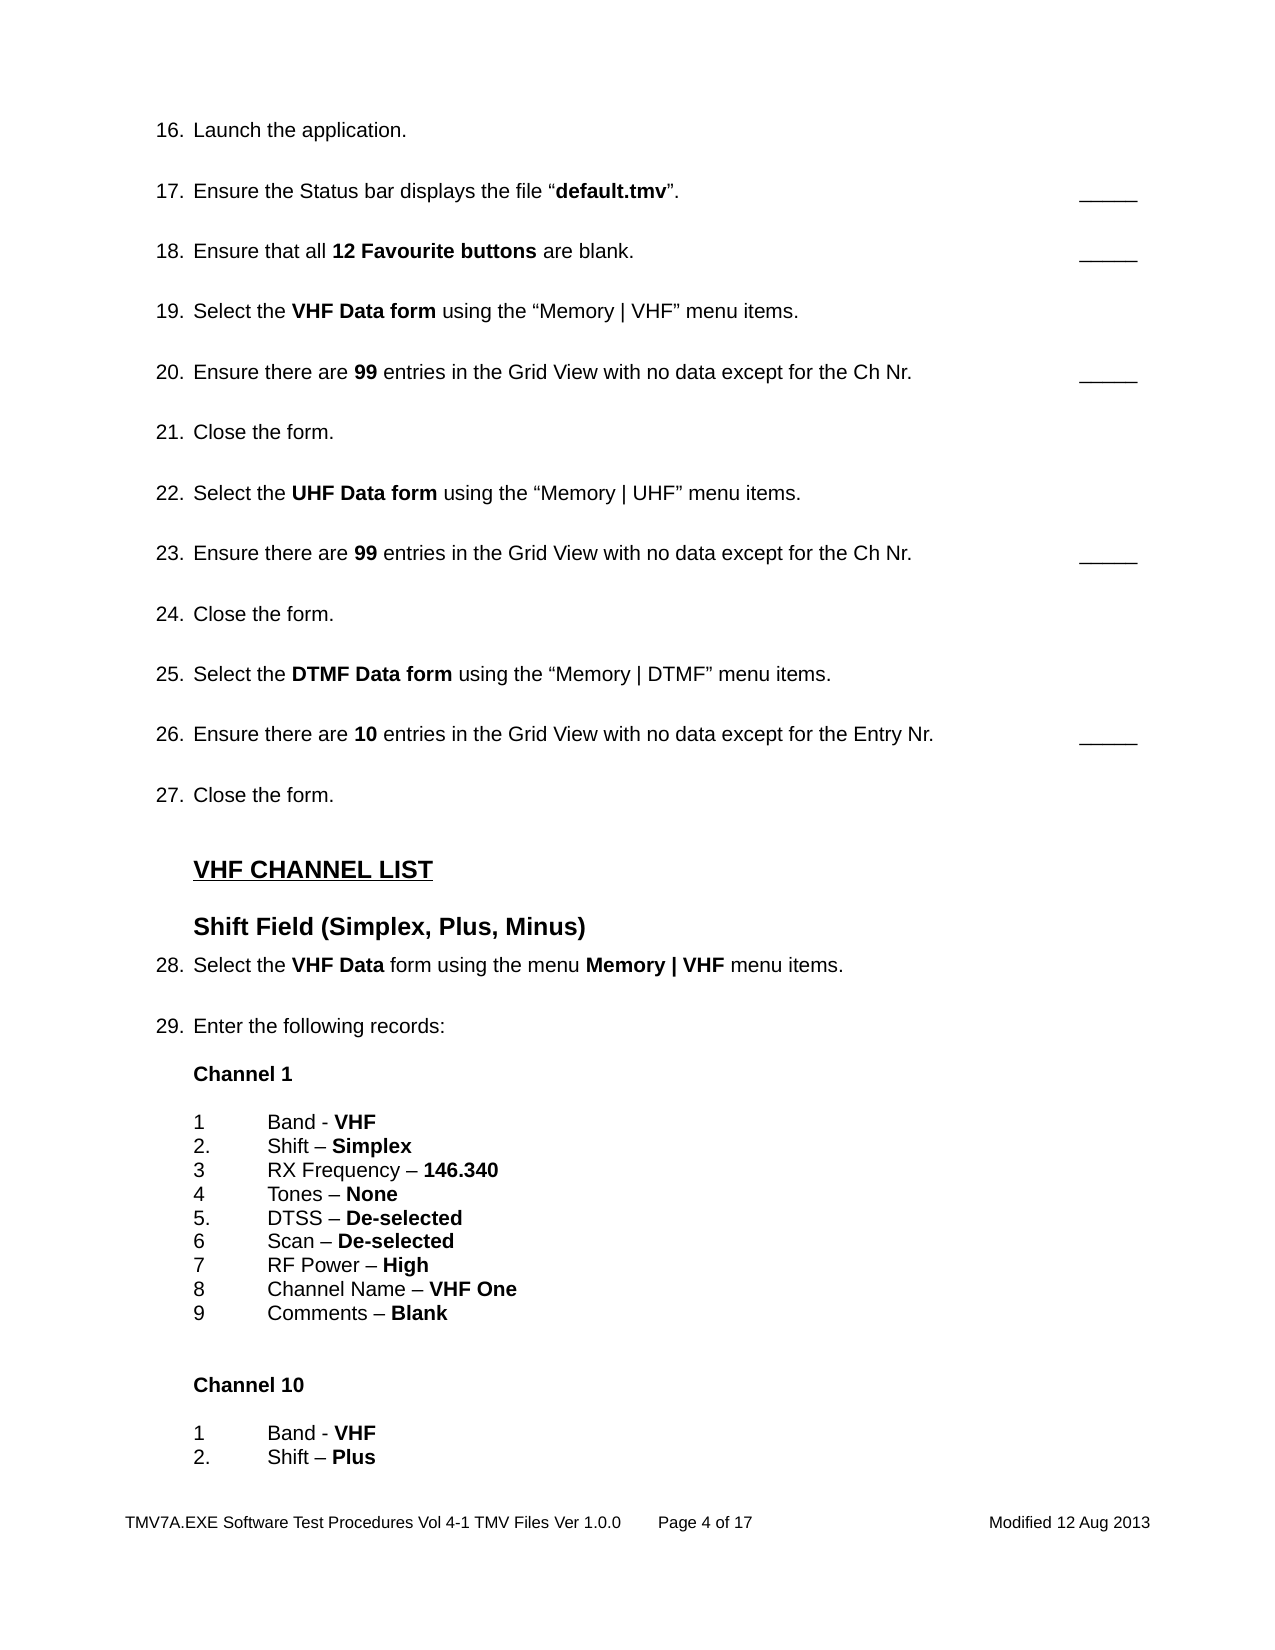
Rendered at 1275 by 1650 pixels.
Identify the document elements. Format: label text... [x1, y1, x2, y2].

list Select the VHF Data form using the “Memory | VHF” menu items. [156, 299, 1157, 347]
list Close the form. [156, 601, 1157, 649]
list Close the form. [156, 420, 1157, 468]
list Ensure there are 99 entries in the Grid View with no data except for the Ch Nr. _____ [156, 541, 1157, 589]
list Select the UHF Data form using the “Memory | UHF” menu items. [156, 481, 1157, 528]
list Ensure that all 12 Favourite buttons are blank. _____ [156, 239, 1157, 287]
list Ensure there are 10 entries in the Grid View with no data except for the Entry Nr. _____ [156, 722, 1157, 770]
list Enter the following records: Channel 1 1 Band - VHF 2. Shift – Simplex 3 RX Frequency – 146.340 4 Tones – None 5. DTSS – De-selected 6 Scan – De-selected 7 RF Power – High 8 Channel Name – VHF One 9 Comments – Blank Channel 10 1 Band - VHF 2. Shift – Plus [156, 1014, 1157, 1469]
list Ensure the Status bar displays the file “default.tmv”. _____ [156, 178, 1157, 226]
list Launch the application. [156, 118, 1157, 166]
list Select the VHF Data form using the menu Memory | VHF menu items. [156, 953, 1157, 1001]
list Close the form. VHF CHANNEL LIST Shift Field (Simplex, Plus, Minus) [156, 783, 1157, 941]
list Select the DTMF Data form using the “Memory | DTMF” menu items. [156, 662, 1157, 710]
list Ensure there are 99 entries in the Grid View with no data except for the Ch Nr. _____ [156, 360, 1157, 408]
